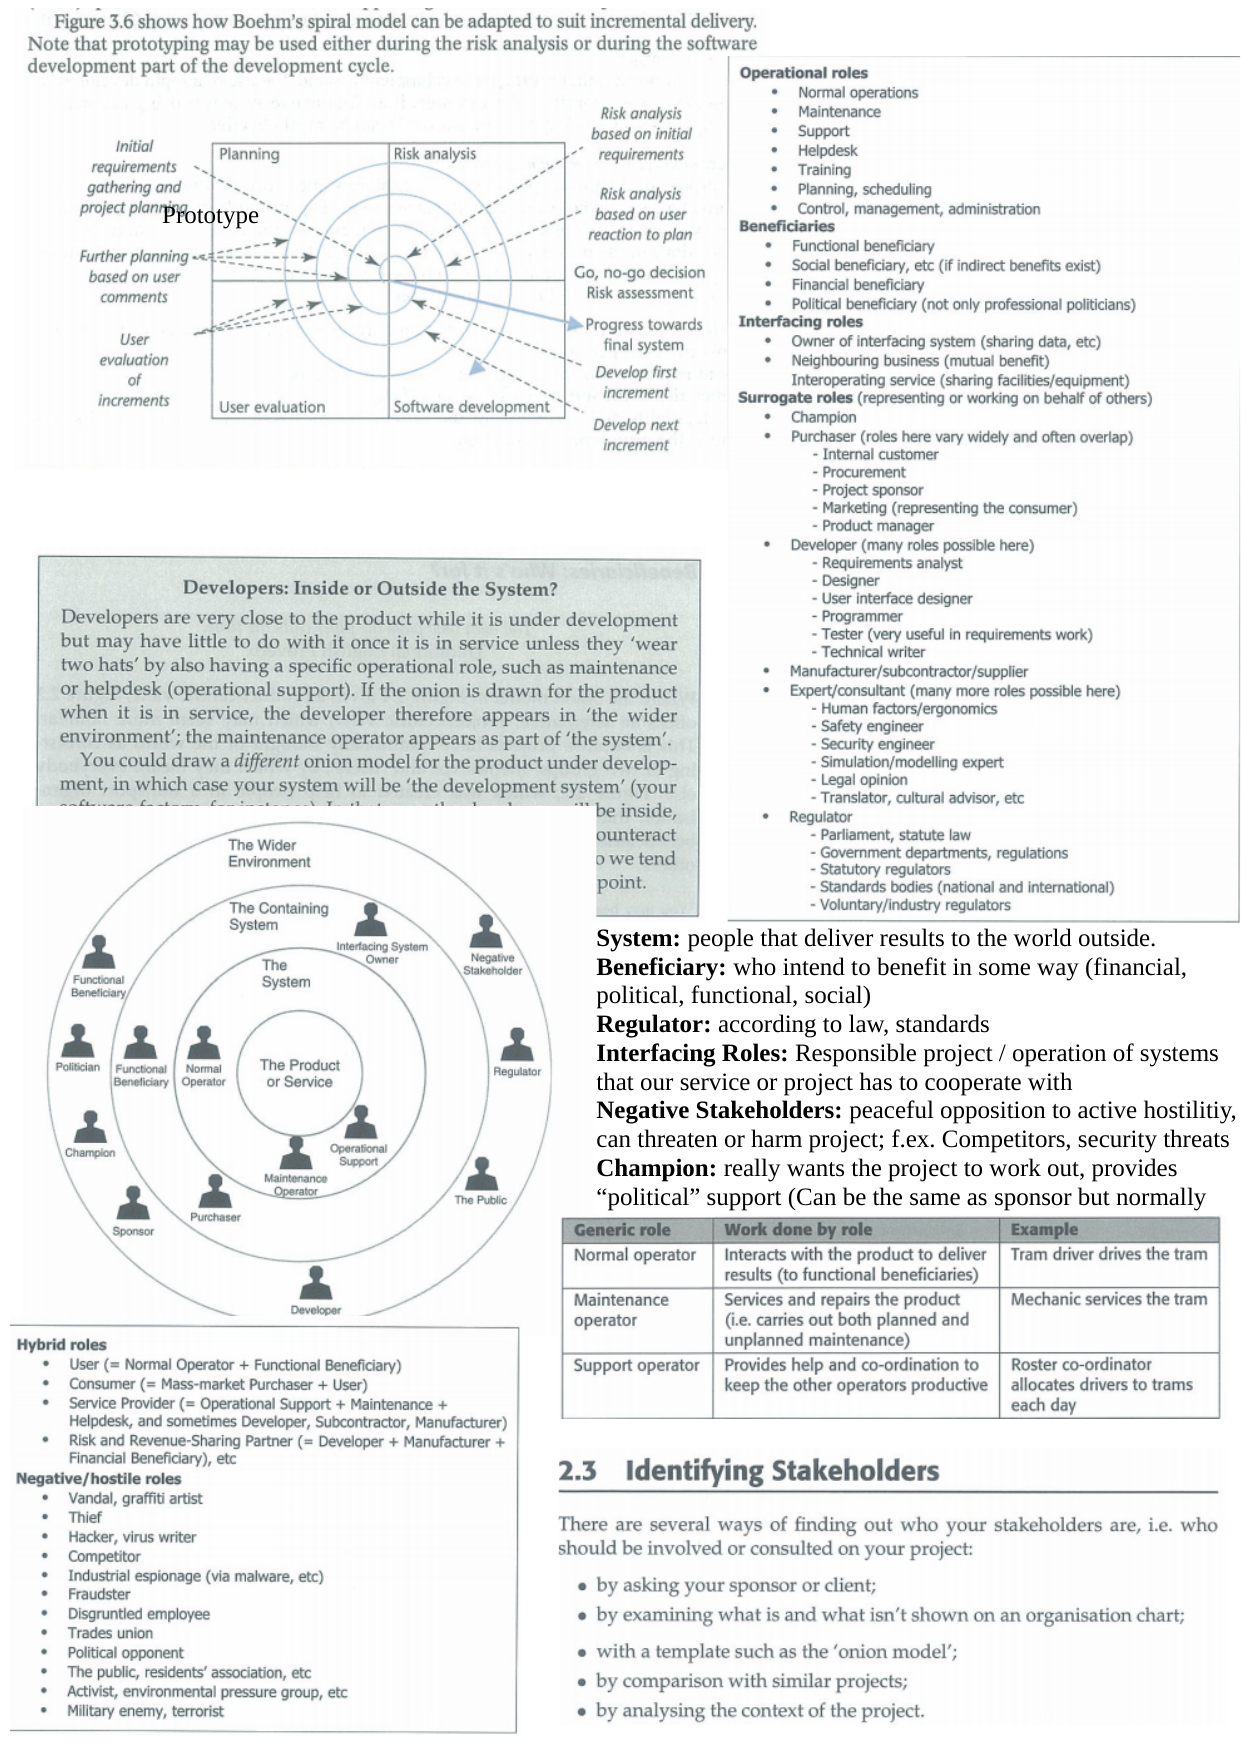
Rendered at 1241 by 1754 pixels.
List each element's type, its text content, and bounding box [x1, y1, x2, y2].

text Interfacing Roles: Responsible project / operation of systems that our service or project has to cooperate with [597, 1038, 1240, 1096]
text System: people that deliver results to the world outside. [597, 923, 1240, 952]
text Beneficiary: who intend to benefit in some way (financial, political, functional, social) [597, 952, 1240, 1009]
picture [13, 8, 1241, 924]
text Negative Stakeholders: peaceful opposition to active hostilitiy, can threaten or harm project; f.ex. Competitors, security threats [597, 1096, 1240, 1153]
text Regulator: according to law, standards [597, 1009, 1240, 1038]
picture [9, 546, 1228, 1735]
picture [558, 1448, 1228, 1725]
text Champion: really wants the project to work out, provides “political” support (Can be the same as sponsor but normally not) [597, 1153, 1240, 1239]
